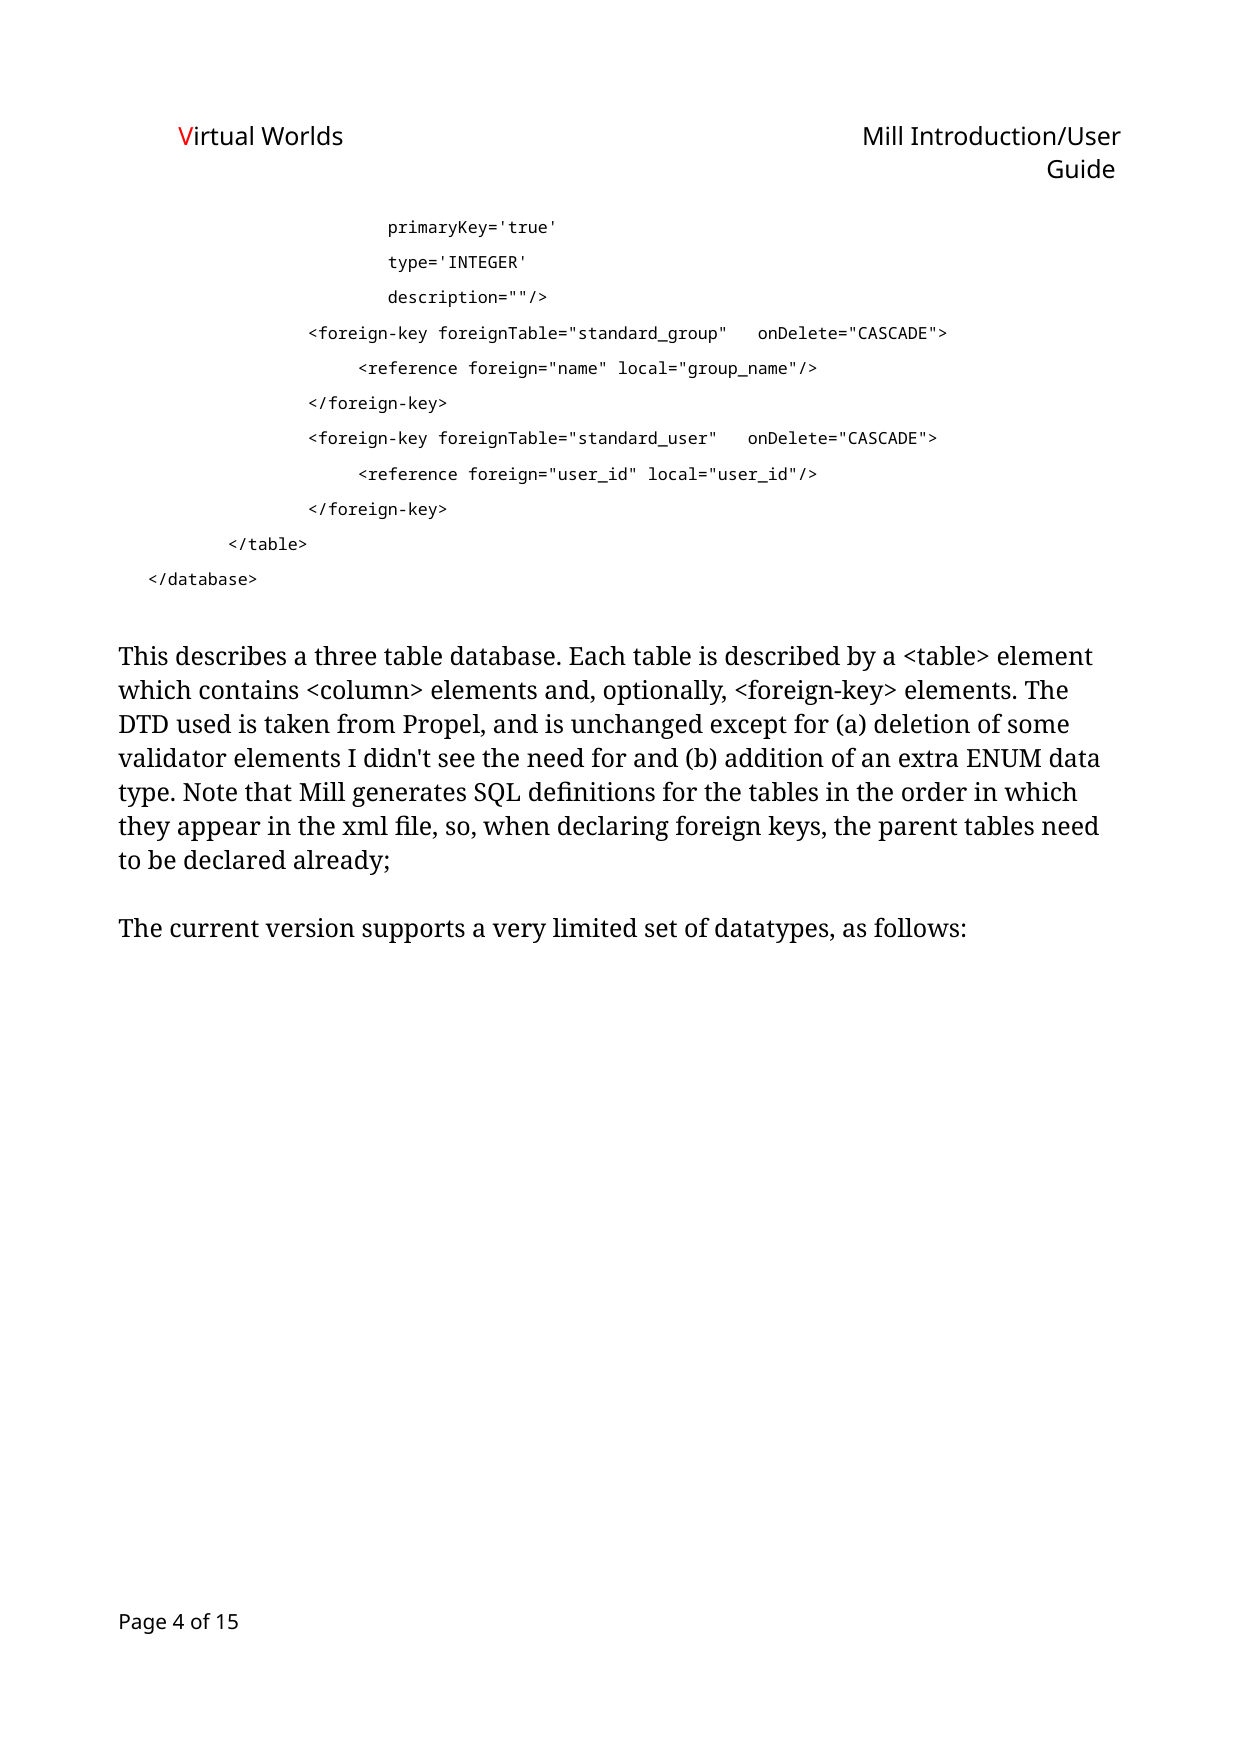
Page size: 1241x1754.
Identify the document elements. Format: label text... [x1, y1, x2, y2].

text </table> [148, 533, 1122, 555]
text type='INTEGER' [148, 251, 1122, 274]
text </foreign-key> [148, 392, 1122, 414]
text This describes a three table database. Each table is described by a <table> element which contains <column> elements and, optionally, <foreign-key> elements. The DTD used is taken from Propel, and is unchanged except for (a) deletion of some validator elements I didn't see the need for and (b) addition of an extra ENUM data type. Note that Mill generates SQL definitions for the tables in the order in which they appear in the xml file, so, when declaring foreign keys, the parent tables need to be declared already; [118, 638, 1122, 877]
text primaryKey='true' [148, 216, 1122, 238]
text <foreign-key foreignTable="standard_group" onDelete="CASCADE"> [148, 321, 1122, 344]
text <reference foreign="name" local="group_name"/> [148, 357, 1122, 379]
text </database> [148, 568, 1122, 591]
text description=""/> [148, 286, 1122, 309]
text <foreign-key foreignTable="standard_user" onDelete="CASCADE"> [148, 427, 1122, 450]
text The current version supports a very limited set of datatypes, as follows: [118, 911, 1122, 945]
text <reference foreign="user_id" local="user_id"/> [148, 462, 1122, 485]
text </foreign-key> [148, 497, 1122, 520]
